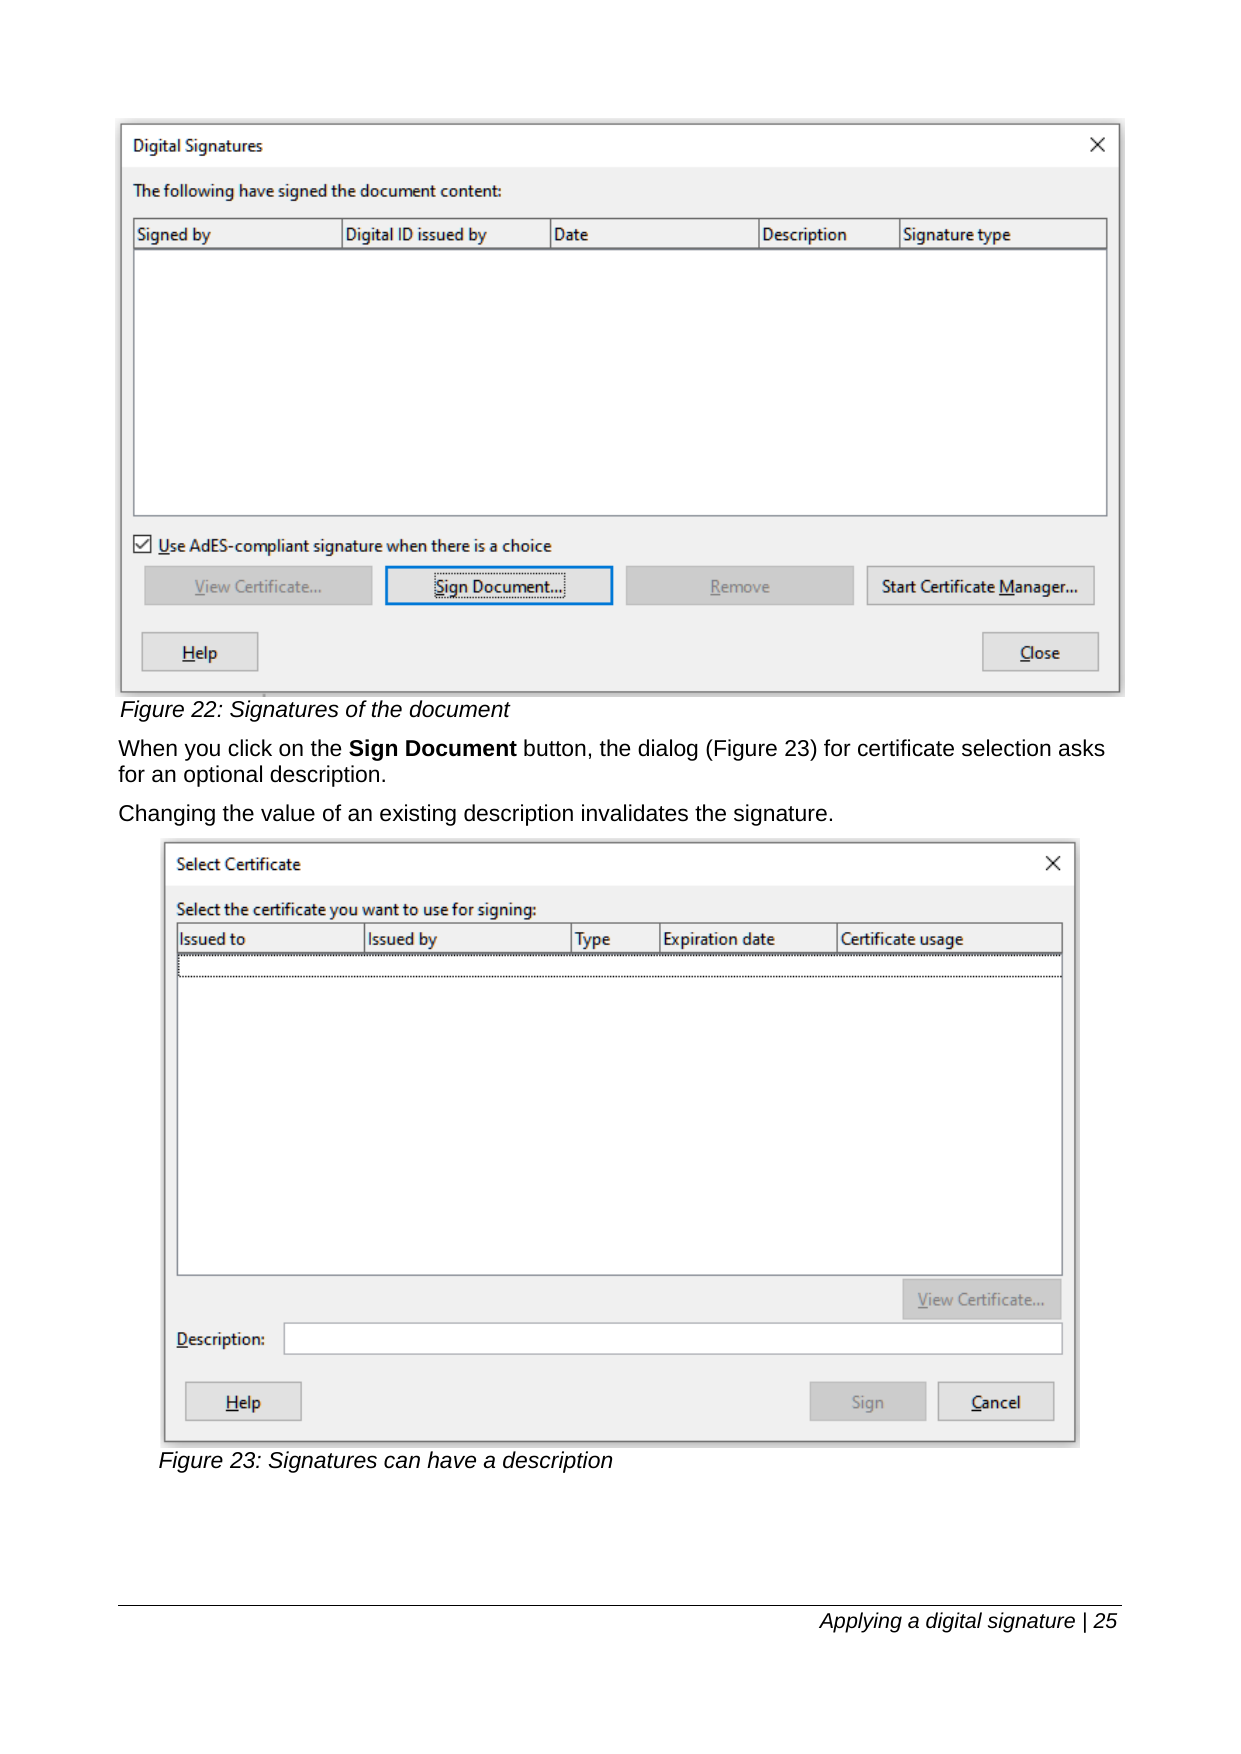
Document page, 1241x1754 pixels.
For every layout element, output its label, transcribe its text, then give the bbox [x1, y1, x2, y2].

text Figure 23: Signatures can have a description [158, 839, 1082, 1474]
text Figure 22: Signatures of the document [120, 697, 1121, 723]
text When you click on the Sign Document button, the dialog (Figure 23) for certificate selection asks for an optional description. [118, 734, 1122, 787]
picture [115, 118, 1125, 697]
text Changing the value of an existing description invalidates the signature. [118, 800, 1122, 826]
picture [160, 838, 1080, 1448]
